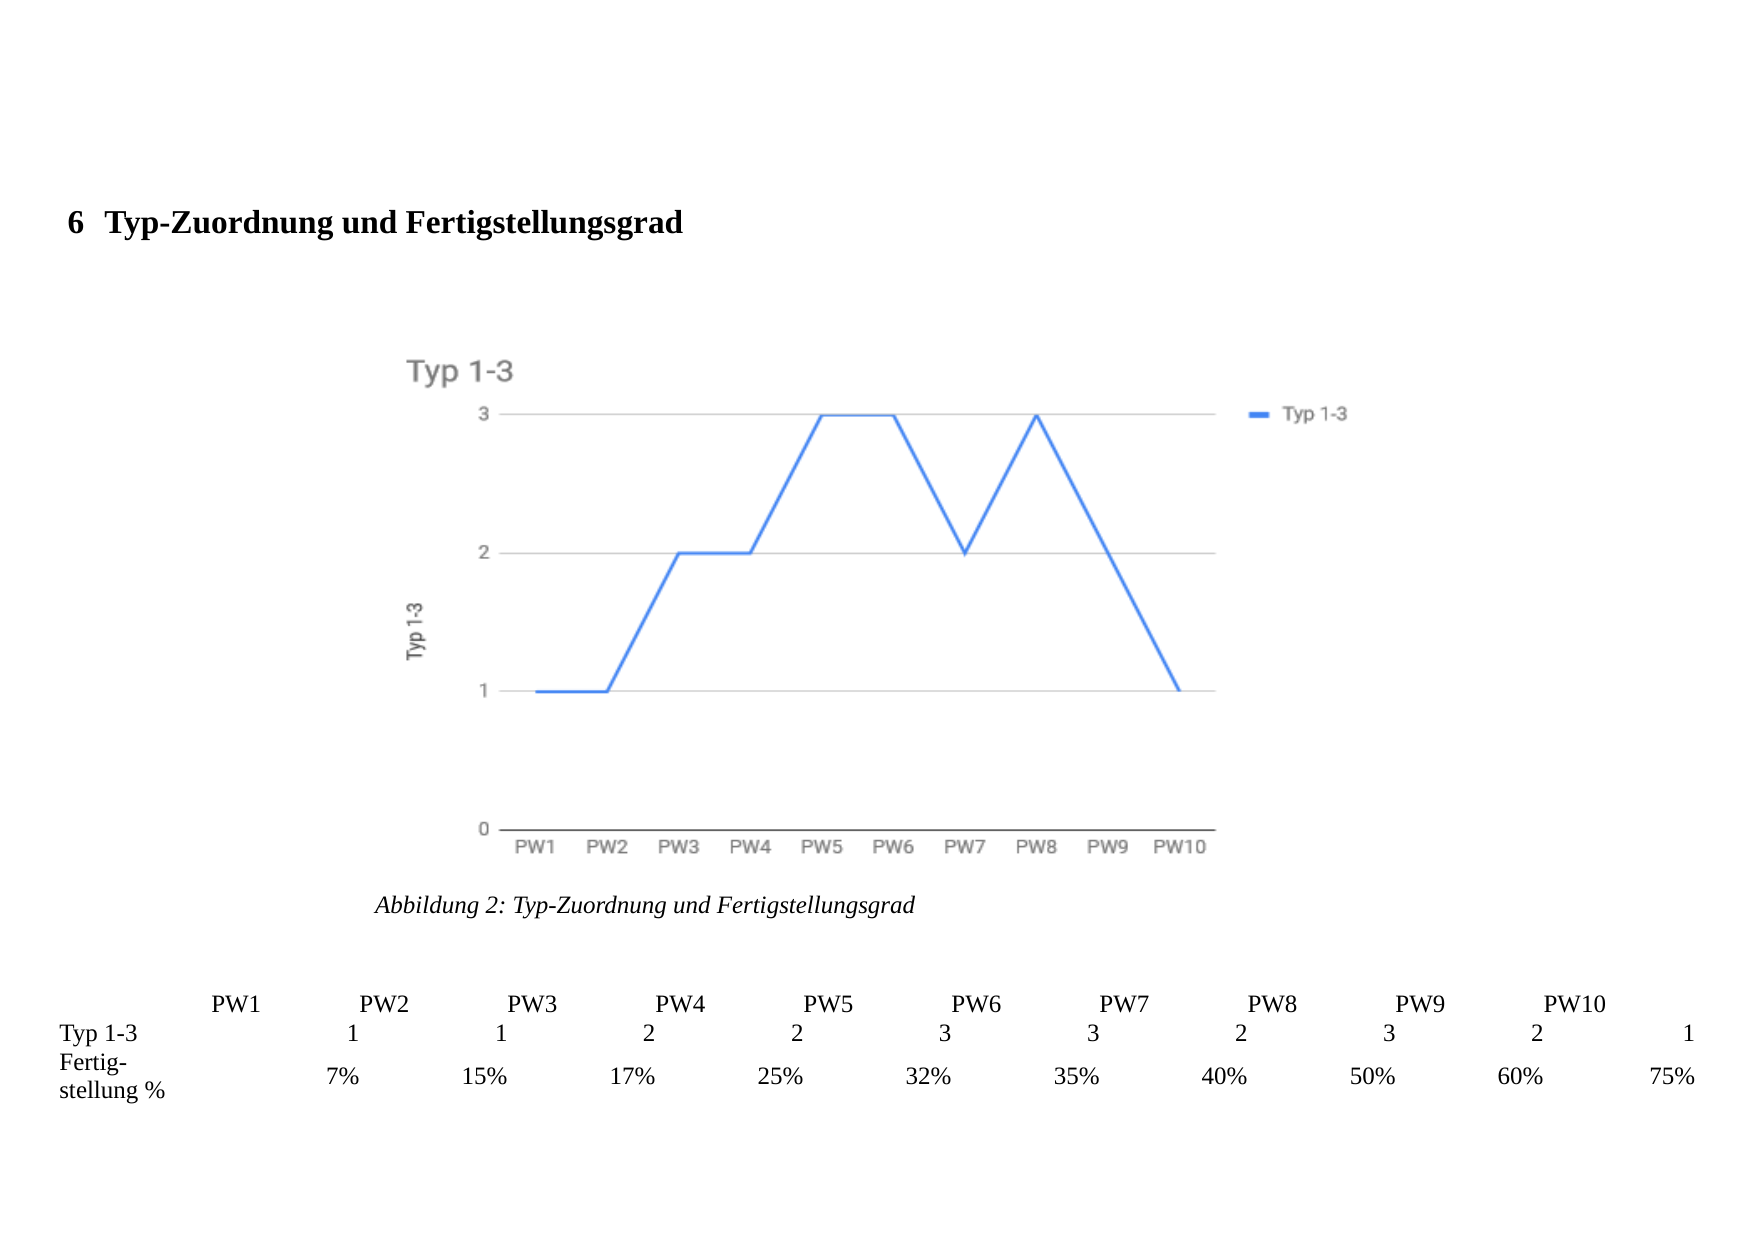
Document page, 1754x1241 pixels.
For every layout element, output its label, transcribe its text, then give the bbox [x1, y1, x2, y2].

table_cell 35% [951, 1047, 1099, 1104]
table_cell 75% [1543, 1047, 1695, 1104]
table_cell 2 [507, 1018, 655, 1047]
table_cell 3 [803, 1018, 951, 1047]
table_cell 1 [359, 1018, 507, 1047]
table_header PW10 [1543, 989, 1695, 1018]
table_cell 32% [803, 1047, 951, 1104]
table_cell 50% [1247, 1047, 1395, 1104]
table_cell 40% [1099, 1047, 1247, 1104]
table_header PW2 [359, 989, 507, 1018]
table_cell 2 [655, 1018, 803, 1047]
table_header PW6 [951, 989, 1099, 1018]
table_cell 60% [1395, 1047, 1543, 1104]
table_header PW1 [211, 989, 359, 1018]
table_header PW8 [1247, 989, 1395, 1018]
table_cell 1 [211, 1018, 359, 1047]
table_cell 17% [507, 1047, 655, 1104]
table_cell Typ 1-3 [59, 1018, 211, 1047]
picture [375, 331, 1379, 885]
table_header PW4 [655, 989, 803, 1018]
table_header PW5 [803, 989, 951, 1018]
table_cell 2 [1099, 1018, 1247, 1047]
text Abbildung 2: Typ-Zuordnung und Fertigstellungsgrad [375, 885, 1379, 919]
table_header PW9 [1395, 989, 1543, 1018]
table_header PW3 [507, 989, 655, 1018]
table_cell 25% [655, 1047, 803, 1104]
table_header [59, 989, 211, 1018]
table_cell 1 [1543, 1018, 1695, 1047]
table_cell 7% [211, 1047, 359, 1104]
table_cell 3 [1247, 1018, 1395, 1047]
subtitle Typ-Zuordnung und Fertigstellungsgrad [59, 202, 1695, 241]
table_cell Fertig- stellung % [59, 1047, 211, 1104]
table_cell 3 [951, 1018, 1099, 1047]
table_cell 15% [359, 1047, 507, 1104]
table_cell 2 [1395, 1018, 1543, 1047]
table_header PW7 [1099, 989, 1247, 1018]
